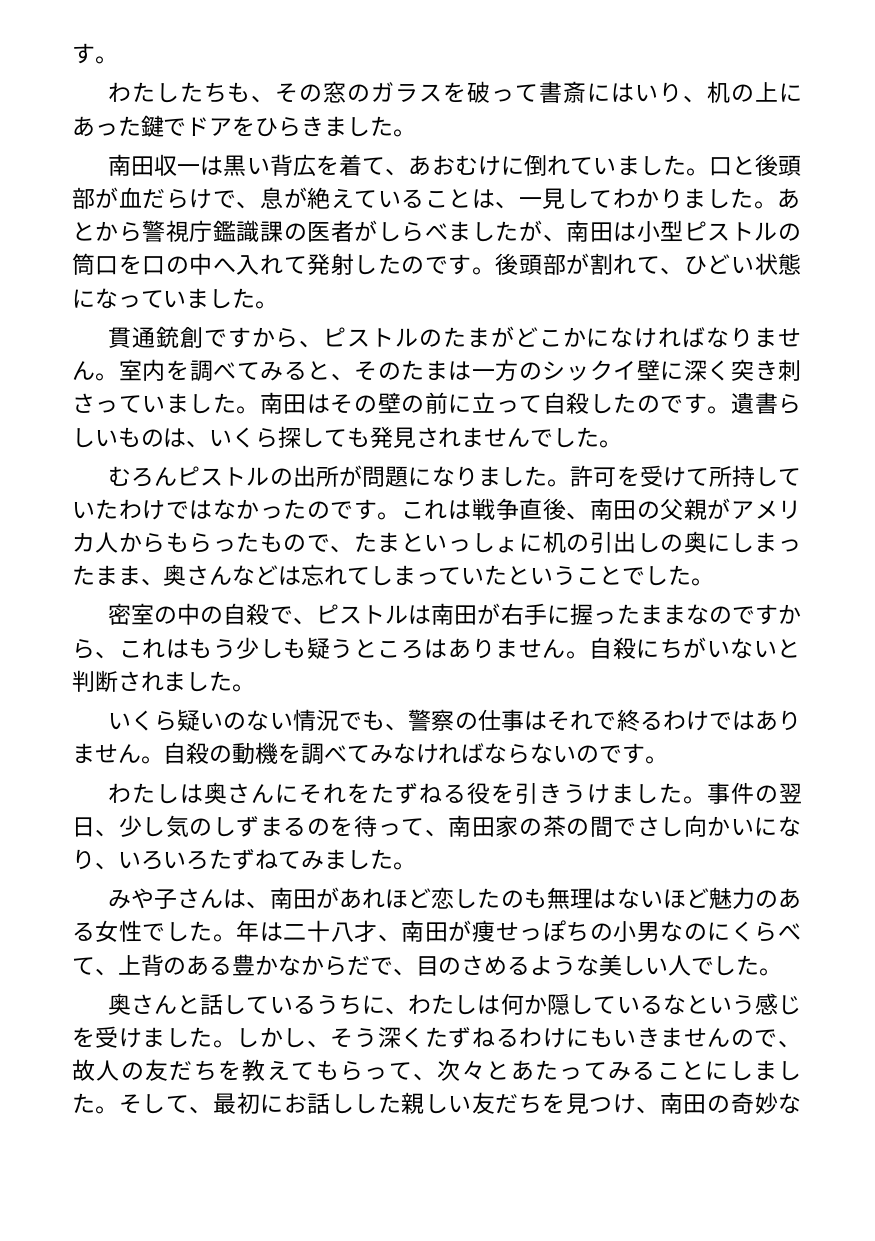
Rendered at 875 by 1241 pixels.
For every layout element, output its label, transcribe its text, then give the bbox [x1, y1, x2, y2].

text 奥さんと話しているうちに、わたしは何か隠しているなという感じを受けました。しかし、そう深くたずねるわけにもいきませんので、故人の友だちを教えてもらって、次々とあたってみることにしました。そして、最初にお話しした親しい友だちを見つけ、南田の奇妙な [72, 987, 802, 1119]
text みや子さんは、南田があれほど恋したのも無理はないほど魅力のある女性でした。年は二十八才、南田が痩せっぽちの小男なのにくらべて、上背のある豊かなからだで、目のさめるような美しい人でした。 [72, 881, 802, 981]
text 密室の中の自殺で、ピストルは南田が右手に握ったままなのですから、これはもう少しも疑うところはありません。自殺にちがいないと判断されました。 [72, 597, 802, 697]
text いくら疑いのない情況でも、警察の仕事はそれで終るわけではありません。自殺の動機を調べてみなければならないのです。 [72, 703, 802, 769]
text わたしたちも、その窓のガラスを破って書斎にはいり、机の上にあった鍵でドアをひらきました。 [72, 75, 802, 142]
text す。 [72, 36, 802, 69]
text むろんピストルの出所が問題になりました。許可を受けて所持していたわけではなかったのです。これは戦争直後、南田の父親がアメリカ人からもらったもので、たまといっしょに机の引出しの奥にしまったまま、奥さんなどは忘れてしまっていたということでした。 [72, 458, 802, 591]
text 貫通銃創ですから、ピストルのたまがどこかになければなりません。室内を調べてみると、そのたまは一方のシックイ壁に深く突き刺さっていました。南田はその壁の前に立って自殺したのです。遺書らしいものは、いくら探しても発見されませんでした。 [72, 320, 802, 453]
text 南田収一は黒い背広を着て、あおむけに倒れていました。口と後頭部が血だらけで、息が絶えていることは、一見してわかりました。あとから警視庁鑑識課の医者がしらべましたが、南田は小型ピストルの筒口を口の中へ入れて発射したのです。後頭部が割れて、ひどい状態になっていました。 [72, 148, 802, 314]
text わたしは奥さんにそれをたずねる役を引きうけました。事件の翌日、少し気のしずまるのを待って、南田家の茶の間でさし向かいになり、いろいろたずねてみました。 [72, 775, 802, 875]
